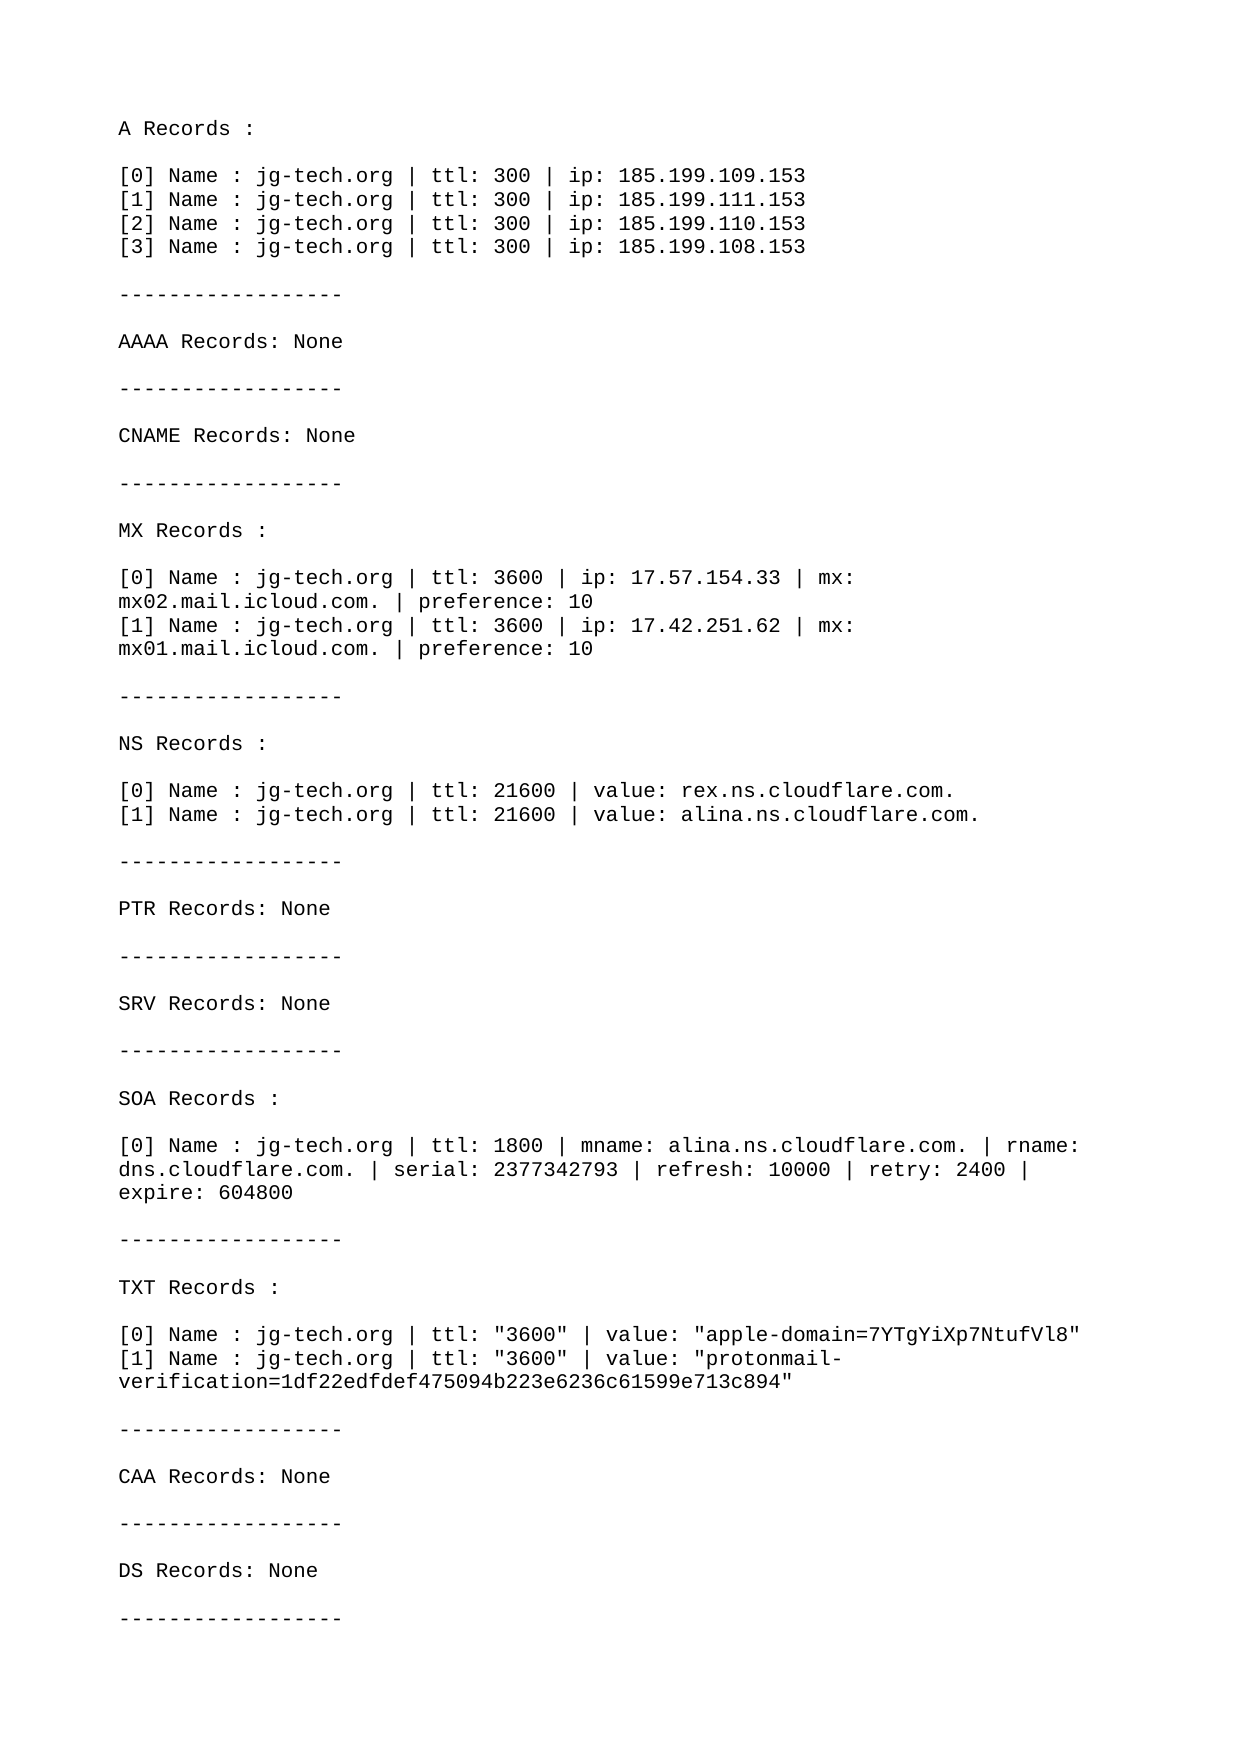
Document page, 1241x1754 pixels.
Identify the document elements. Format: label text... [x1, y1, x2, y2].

text ------------------ [118, 473, 1122, 496]
text [1] Name : jg-tech.org | ttl: 3600 | ip: 17.42.251.62 | mx: mx01.mail.icloud.com. | preference: 10 [118, 615, 1122, 662]
text MX Records : [118, 520, 1122, 544]
text ------------------ [118, 1040, 1122, 1064]
text [1] Name : jg-tech.org | ttl: 21600 | value: alina.ns.cloudflare.com. [118, 804, 1122, 827]
text ------------------ [118, 1229, 1122, 1253]
text [2] Name : jg-tech.org | ttl: 300 | ip: 185.199.110.153 [118, 213, 1122, 236]
text CNAME Records: None [118, 426, 1122, 449]
text [0] Name : jg-tech.org | ttl: 1800 | mname: alina.ns.cloudflare.com. | rname: dns.cloudflare.com. | serial: 2377342793 | refresh: 10000 | retry: 2400 | expire: 604800 [118, 1135, 1122, 1206]
text AAAA Records: None [118, 331, 1122, 354]
text ------------------ [118, 284, 1122, 307]
text [0] Name : jg-tech.org | ttl: 300 | ip: 185.199.109.153 [118, 165, 1122, 189]
text SOA Records : [118, 1088, 1122, 1111]
text [3] Name : jg-tech.org | ttl: 300 | ip: 185.199.108.153 [118, 236, 1122, 260]
text ------------------ [118, 851, 1122, 875]
text ------------------ [118, 1419, 1122, 1442]
text PTR Records: None [118, 898, 1122, 922]
text ------------------ [118, 1608, 1122, 1631]
text ------------------ [118, 686, 1122, 709]
text [0] Name : jg-tech.org | ttl: 21600 | value: rex.ns.cloudflare.com. [118, 780, 1122, 804]
text TXT Records : [118, 1277, 1122, 1300]
text NS Records : [118, 733, 1122, 757]
text [1] Name : jg-tech.org | ttl: 300 | ip: 185.199.111.153 [118, 189, 1122, 213]
text CAA Records: None [118, 1466, 1122, 1489]
text ------------------ [118, 378, 1122, 402]
text ------------------ [118, 1513, 1122, 1537]
text [0] Name : jg-tech.org | ttl: 3600 | ip: 17.57.154.33 | mx: mx02.mail.icloud.com. | preference: 10 [118, 567, 1122, 615]
text ------------------ [118, 946, 1122, 969]
text [1] Name : jg-tech.org | ttl: "3600" | value: "protonmail-verification=1df22edfdef475094b223e6236c61599e713c894" [118, 1348, 1122, 1395]
text SRV Records: None [118, 993, 1122, 1017]
text A Records : [118, 118, 1122, 142]
text [0] Name : jg-tech.org | ttl: "3600" | value: "apple-domain=7YTgYiXp7NtufVl8" [118, 1324, 1122, 1348]
text DS Records: None [118, 1561, 1122, 1584]
